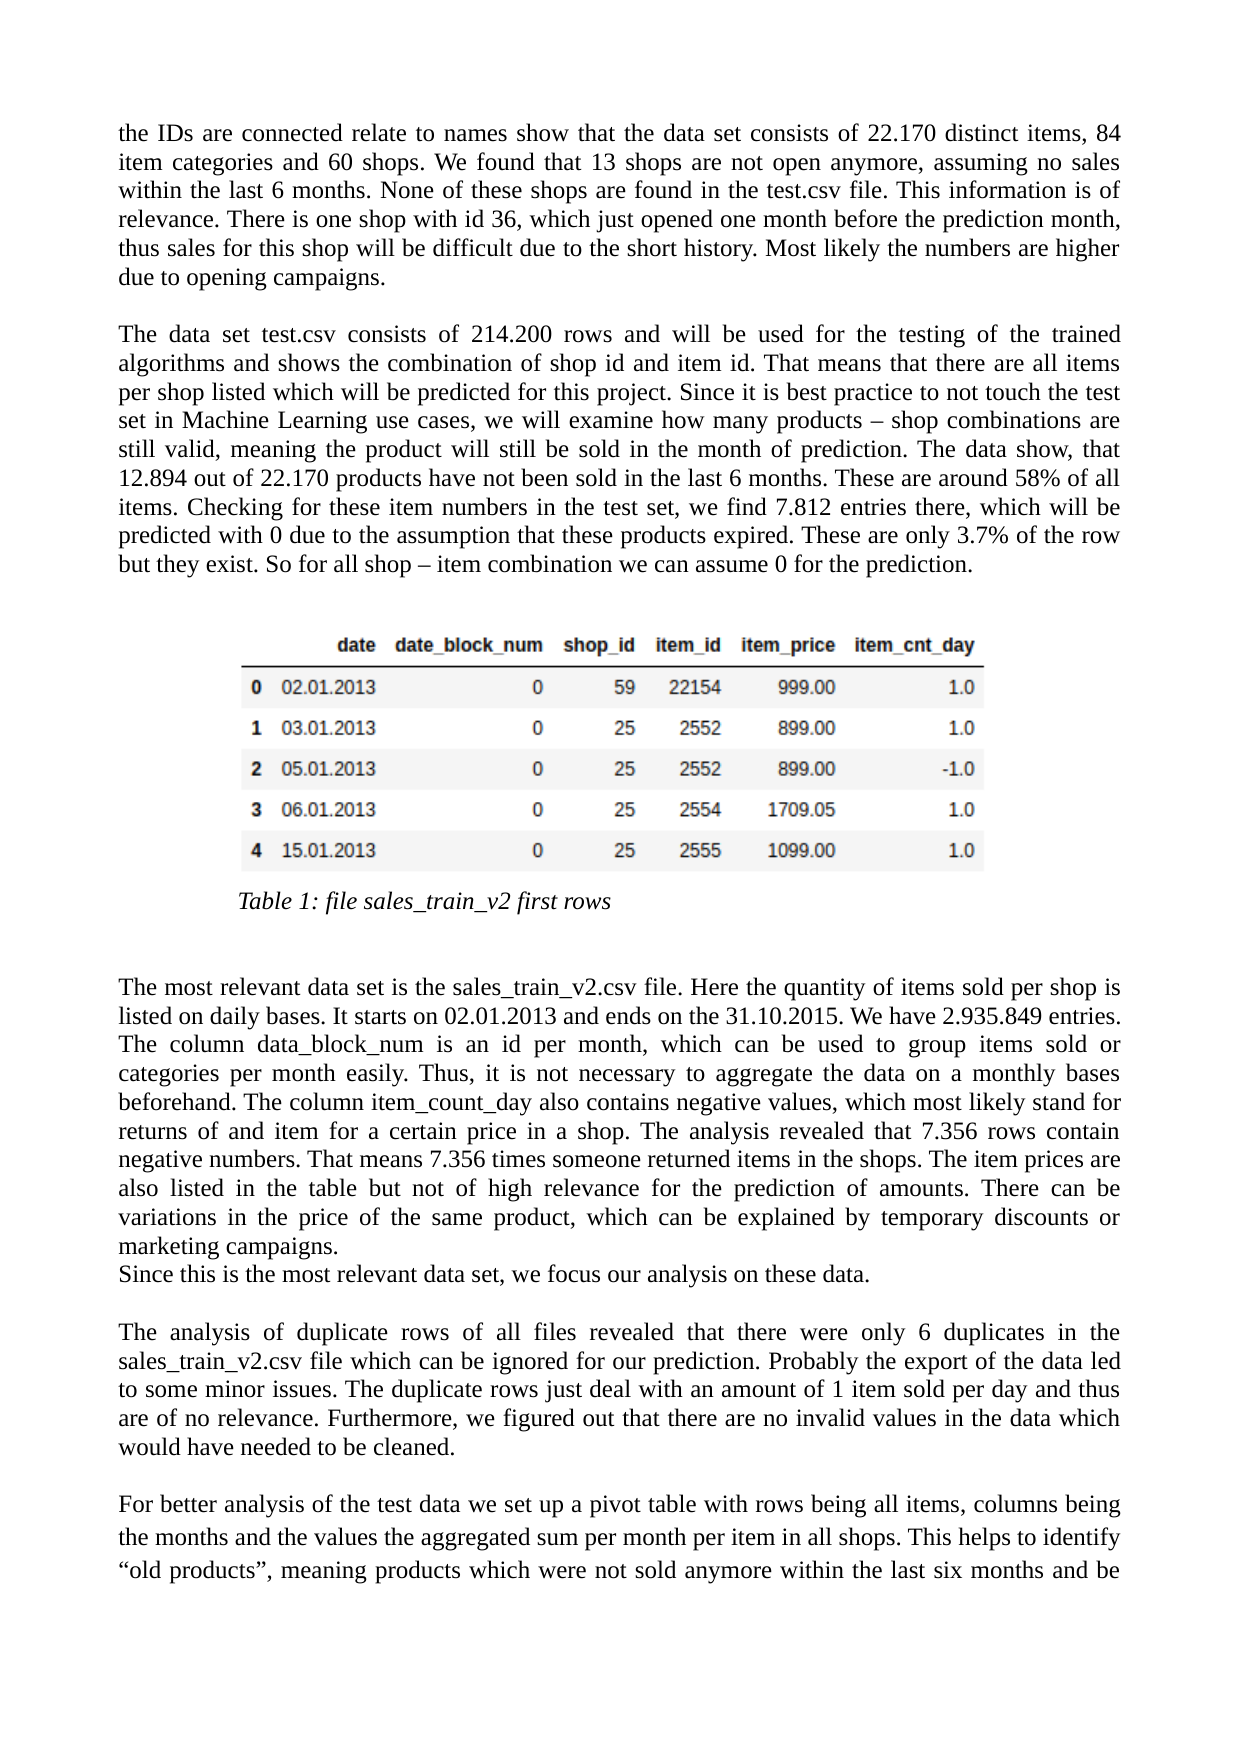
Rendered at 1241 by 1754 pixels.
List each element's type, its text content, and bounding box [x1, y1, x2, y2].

text The most relevant data set is the sales_train_v2.csv file. Here the quantity of items sold per shop is listed on daily bases. It starts on 02.01.2013 and ends on the 31.10.2015. We have 2.935.849 entries. The column data_block_num is an id per month, which can be used to group items sold or categories per month easily. Thus, it is not necessary to aggregate the data on a monthly bases beforehand. The column item_count_day also contains negative values, which most likely stand for returns of and item for a certain price in a shop. The analysis revealed that 7.356 rows contain negative numbers. That means 7.356 times someone returned items in the shops. The item prices are also listed in the table but not of high relevance for the prediction of amounts. There can be variations in the price of the same product, which can be explained by temporary discounts or marketing campaigns. [118, 972, 1122, 1259]
text the IDs are connected relate to names show that the data set consists of 22.170 distinct items, 84 item categories and 60 shops. We found that 13 shops are not open anymore, assuming no sales within the last 6 months. None of these shops are found in the test.csv file. This information is of relevance. There is one shop with id 36, which just opened one month before the prediction month, thus sales for this shop will be difficult due to the short history. Most likely the numbers are higher due to opening campaigns. [118, 118, 1122, 291]
picture [237, 619, 1003, 881]
text For better analysis of the test data we set up a pivot table with rows being all items, columns being the months and the values the aggregated sum per month per item in all shops. This helps to identify “old products”, meaning products which were not sold anymore within the last six months and be [118, 1489, 1122, 1584]
text Since this is the most relevant data set, we focus our analysis on these data. [118, 1259, 1122, 1288]
text The analysis of duplicate rows of all files revealed that there were only 6 duplicates in the sales_train_v2.csv file which can be ignored for our prediction. Probably the export of the data led to some minor issues. The duplicate rows just deal with an amount of 1 item sold per day and thus are of no relevance. Furthermore, we figured out that there are no invalid values in the data which would have needed to be cleaned. [118, 1317, 1122, 1461]
text Table 1: file sales_train_v2 first rows [237, 881, 1003, 914]
text The data set test.csv consists of 214.200 rows and will be used for the testing of the trained algorithms and shows the combination of shop id and item id. That means that there are all items per shop listed which will be predicted for this project. Since it is best practice to not touch the test set in Machine Learning use cases, we will examine how many products – shop combinations are still valid, meaning the product will still be sold in the month of prediction. The data show, that 12.894 out of 22.170 products have not been sold in the last 6 months. These are around 58% of all items. Checking for these item numbers in the test set, we find 7.812 entries there, which will be predicted with 0 due to the assumption that these products expired. These are only 3.7% of the row but they exist. So for all shop – item combination we can assume 0 for the prediction. [118, 319, 1122, 578]
